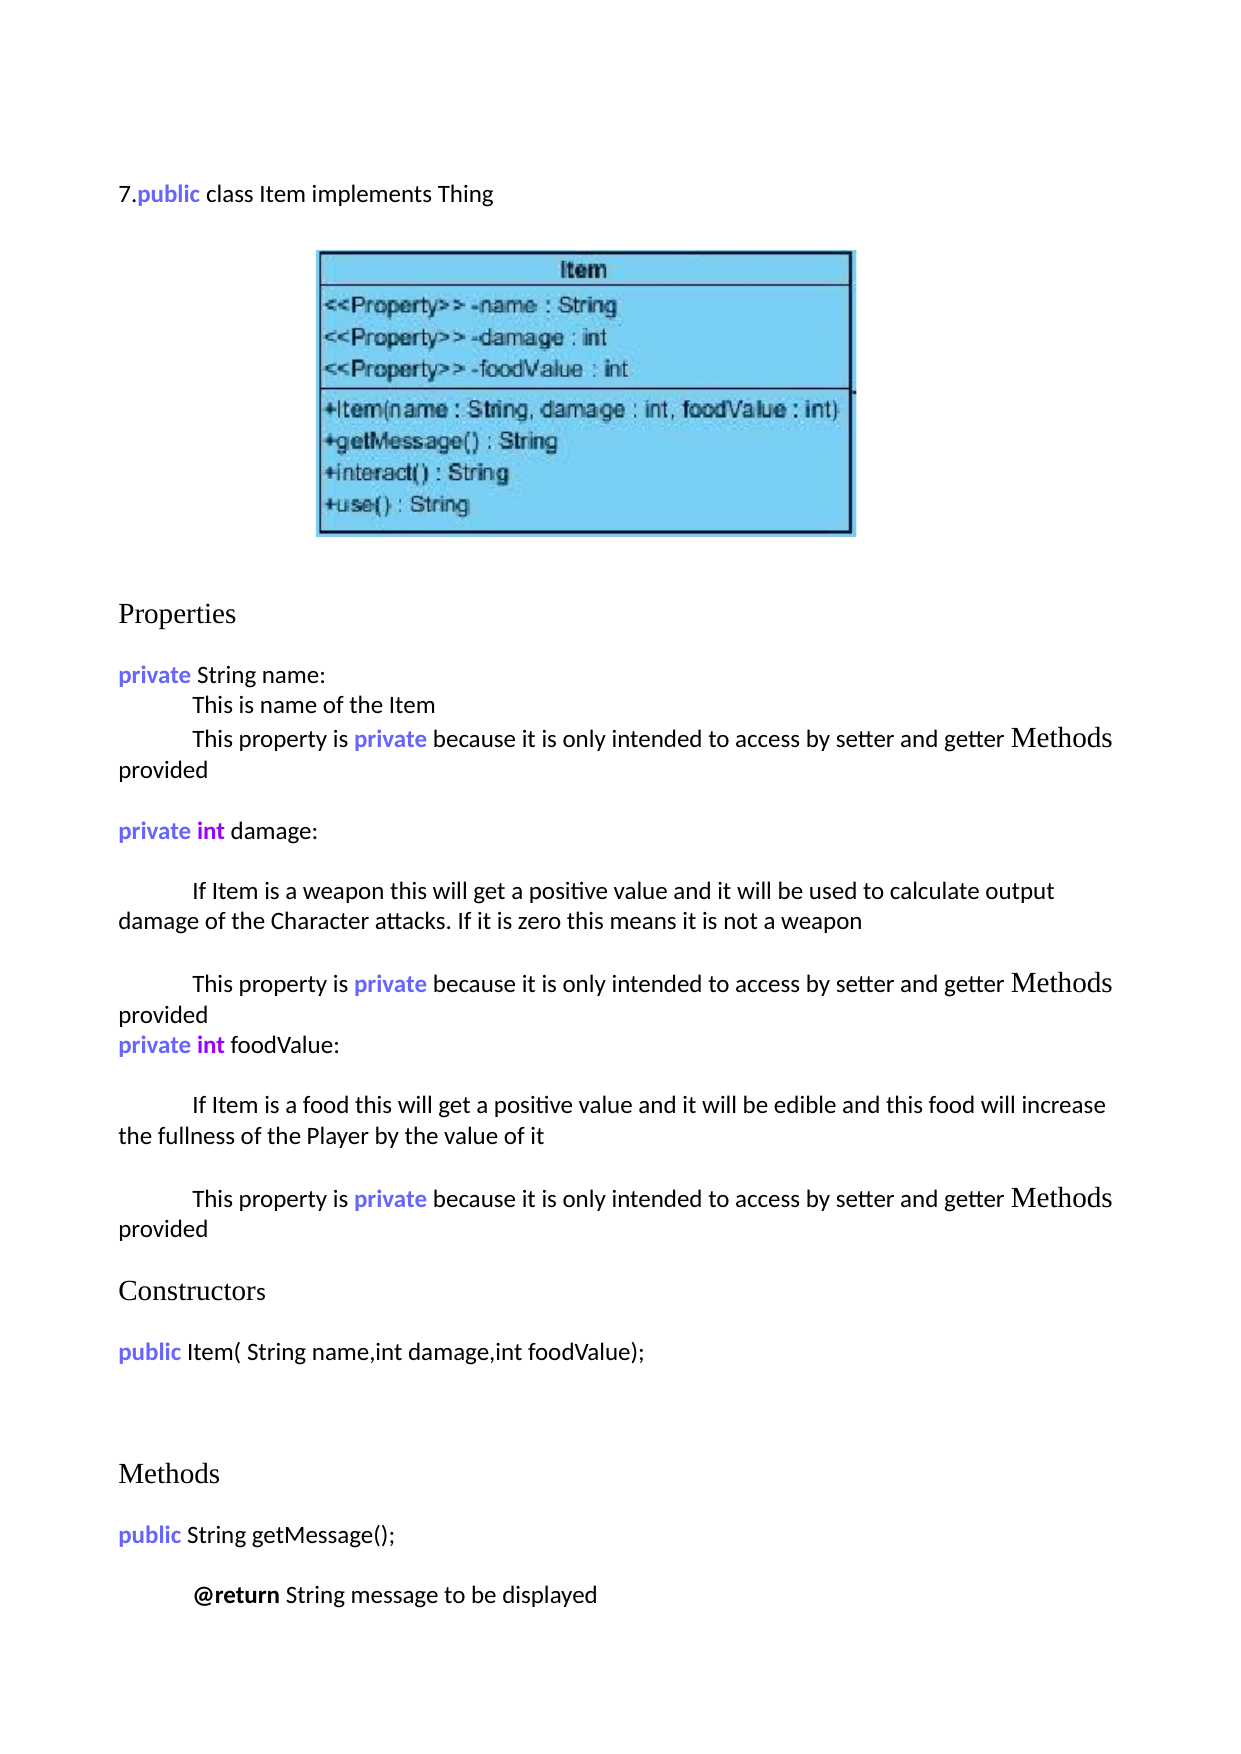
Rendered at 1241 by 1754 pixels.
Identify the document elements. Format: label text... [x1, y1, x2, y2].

text public Item( String name,int damage,int foodValue); [118, 1336, 1122, 1367]
text This is name of the Item [118, 690, 1122, 720]
text public String getMessage(); [118, 1519, 1122, 1550]
text private int damage: [118, 815, 1122, 845]
text If Item is a food this will get a positive value and it will be edible and this food will increase the fullness of the Player by the value of it [118, 1089, 1122, 1150]
text Constructors [118, 1273, 1122, 1307]
picture [315, 250, 857, 537]
text Methods [118, 1456, 1122, 1490]
text 7.public class Item implements Thing [118, 178, 1122, 209]
text This property is private because it is only intended to access by setter and getter Methods provided [118, 965, 1122, 1029]
text private String name: [118, 659, 1122, 690]
text Properties [118, 596, 1122, 630]
text @return String message to be displayed [118, 1579, 1122, 1610]
text If Item is a weapon this will get a positive value and it will be used to calculate output damage of the Character attacks. If it is zero this means it is not a weapon [118, 875, 1122, 936]
text This property is private because it is only intended to access by setter and getter Methods provided [118, 720, 1122, 784]
text This property is private because it is only intended to access by setter and getter Methods provided [118, 1180, 1122, 1244]
text private int foodValue: [118, 1029, 1122, 1060]
